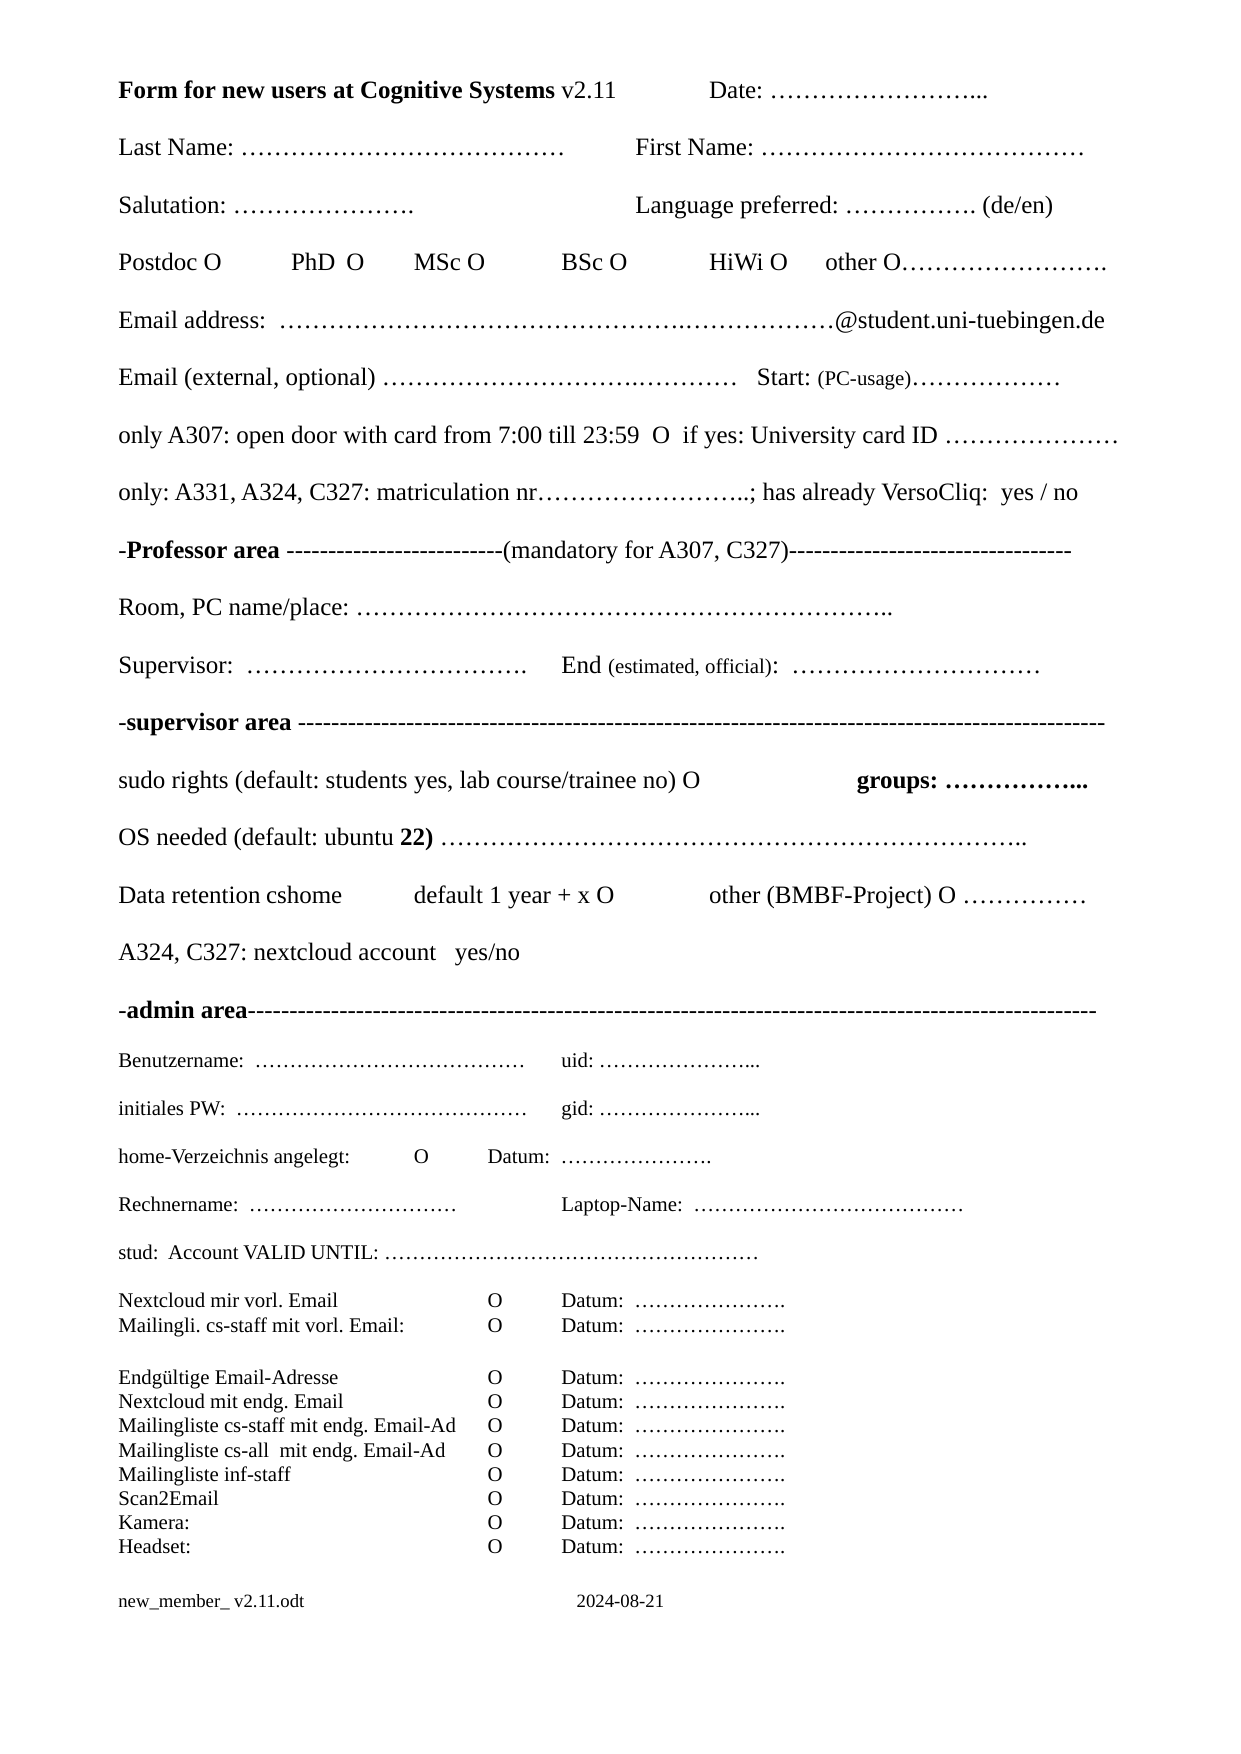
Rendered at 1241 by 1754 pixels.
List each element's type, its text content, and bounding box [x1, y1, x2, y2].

text Mailingliste cs-staff mit endg. Email-Ad O Datum: …………………. [118, 1413, 1122, 1437]
text Benutzername: ………………………………… uid: …………………... [118, 1048, 1122, 1072]
text Room, PC name/place: ……………………………………………………….. [118, 592, 1122, 621]
text Postdoc O PhD O MSc O BSc O HiWi O other O……………………. [118, 247, 1122, 276]
text Rechnername: ………………………… Laptop-Name: ………………………………… [118, 1192, 1122, 1216]
text stud: Account VALID UNTIL: ……………………………………………… [118, 1240, 1122, 1264]
text Mailingli. cs-staff mit vorl. Email: O Datum: …………………. [118, 1312, 1122, 1337]
text Supervisor: ……………………………. End (estimated, official): ………………………… [118, 650, 1122, 679]
text Email address: ………………………………………….………………@student.uni-tuebingen.de [118, 305, 1122, 334]
text Form for new users at Cognitive Systems v2.11 Date: ……………………... [118, 75, 1122, 104]
text only A307: open door with card from 7:00 till 23:59 O if yes: University card ID ………………… [118, 420, 1122, 449]
text only: A331, A324, C327: matriculation nr……………………..; has already VersoCliq: yes / no [118, 477, 1122, 506]
text Nextcloud mir vorl. Email O Datum: …………………. [118, 1288, 1122, 1312]
text -supervisor area ------------------------------------------------------------------------------------------------- [118, 707, 1122, 736]
text Data retention cshome default 1 year + x O other (BMBF-Project) O …………… [118, 880, 1122, 909]
text Mailingliste inf-staff O Datum: …………………. [118, 1462, 1122, 1486]
text Mailingliste cs-all mit endg. Email-Ad O Datum: …………………. [118, 1437, 1122, 1462]
text sudo rights (default: students yes, lab course/trainee no) O groups: ……………... [118, 765, 1122, 794]
text Salutation: …………………. Language preferred: ……………. (de/en) [118, 190, 1122, 219]
text Scan2Email O Datum: …………………. [118, 1486, 1122, 1510]
text Endgültige Email-Adresse O Datum: …………………. [118, 1365, 1122, 1389]
text Headset: O Datum: …………………. [118, 1534, 1122, 1558]
text -Professor area --------------------------(mandatory for A307, C327)---------------------------------- [118, 535, 1122, 564]
text A324, C327: nextcloud account yes/no [118, 937, 1122, 966]
text -admin area------------------------------------------------------------------------------------------------------ [118, 995, 1122, 1024]
text initiales PW: …………………………………… gid: …………………... [118, 1096, 1122, 1120]
text Nextcloud mit endg. Email O Datum: …………………. [118, 1389, 1122, 1413]
text Kamera: O Datum: …………………. [118, 1510, 1122, 1534]
text home-Verzeichnis angelegt: O Datum: …………………. [118, 1144, 1122, 1168]
text Email (external, optional) ………………………….………… Start: (PC-usage)……………… [118, 362, 1122, 391]
text Last Name: ………………………………… First Name: ………………………………… [118, 132, 1122, 161]
text OS needed (default: ubuntu 22) …………………………………………………………….. [118, 822, 1122, 851]
